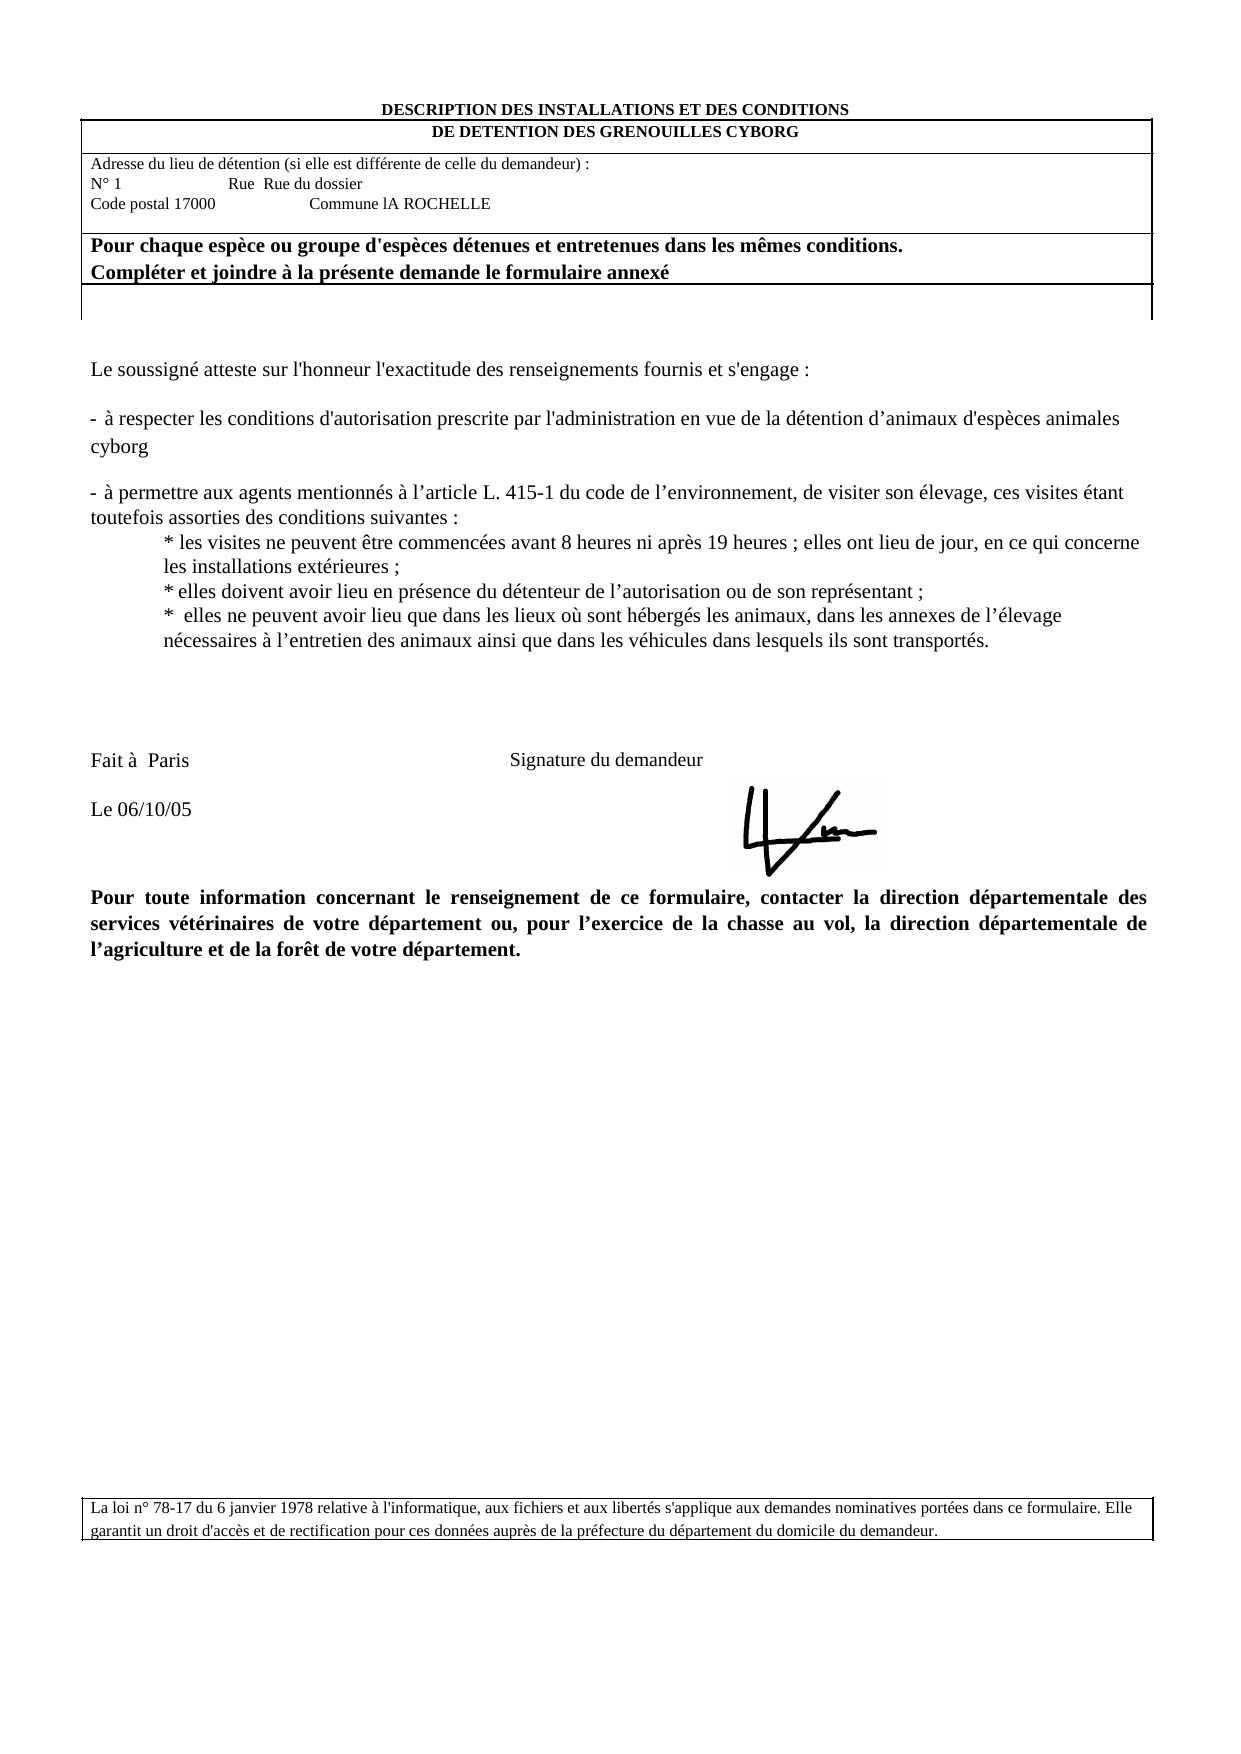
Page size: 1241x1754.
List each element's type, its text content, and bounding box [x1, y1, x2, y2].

text Le 06/10/05 [90, 797, 725, 821]
text DESCRIPTION DES INSTALLATIONS ET DES CONDITIONS [89, 100, 1141, 119]
text Code postal 17000 Commune lA ROCHELLE [90, 193, 1148, 213]
list les visites ne peuvent être commencées avant 8 heures ni après 19 heures ; elles ont lieu de jour, en ce qui concerne les installations extérieures ; [163, 530, 1140, 578]
text Adresse du lieu de détention (si elle est différente de celle du demandeur) : [90, 154, 1148, 173]
text Pour toute information concernant le renseignement de ce formulaire, contacter la direction départementale des services vétérinaires de votre département ou, pour l’exercice de la chasse au vol, la direction départementale de l’agriculture et de la forêt de votre département. [90, 885, 1148, 961]
list elles doivent avoir lieu en présence du détenteur de l’autorisation ou de son représentant ; [163, 579, 1148, 603]
picture [725, 775, 890, 878]
text Fait à Paris [90, 748, 466, 772]
text DE DETENTION DES GRENOUILLES CYBORG [89, 122, 1141, 141]
text Pour chaque espèce ou groupe d'espèces détenues et entretenues dans les mêmes conditions. [90, 234, 1148, 257]
text Compléter et joindre à la présente demande le formulaire annexé [90, 260, 1148, 283]
text N° 1 Rue Rue du dossier [90, 174, 1148, 193]
text Le soussigné atteste sur l'honneur l'exactitude des renseignements fournis et s'engage : [90, 357, 1148, 381]
text La loi n° 78-17 du 6 janvier 1978 relative à l'informatique, aux fichiers et aux libertés s'applique aux demandes nominatives portées dans ce formulaire. Elle garantit un droit d'accès et de rectification pour ces données auprès de la préfecture du département du domicile du demandeur. [90, 1499, 1140, 1539]
text Signature du demandeur [509, 748, 1148, 771]
list elles ne peuvent avoir lieu que dans les lieux où sont hébergés les animaux, dans les annexes de l’élevage nécessaires à l’entretien des animaux ainsi que dans les véhicules dans lesquels ils sont transportés. [163, 603, 1140, 652]
list à respecter les conditions d'autorisation prescrite par l'administration en vue de la détention d’animaux d'espèces animales cyborg [89, 406, 1140, 458]
text [890, 797, 1148, 821]
list à permettre aux agents mentionnés à l’article L. 415-1 du code de l’environnement, de visiter son élevage, ces visites étant toutefois assorties des conditions suivantes : [89, 479, 1140, 529]
